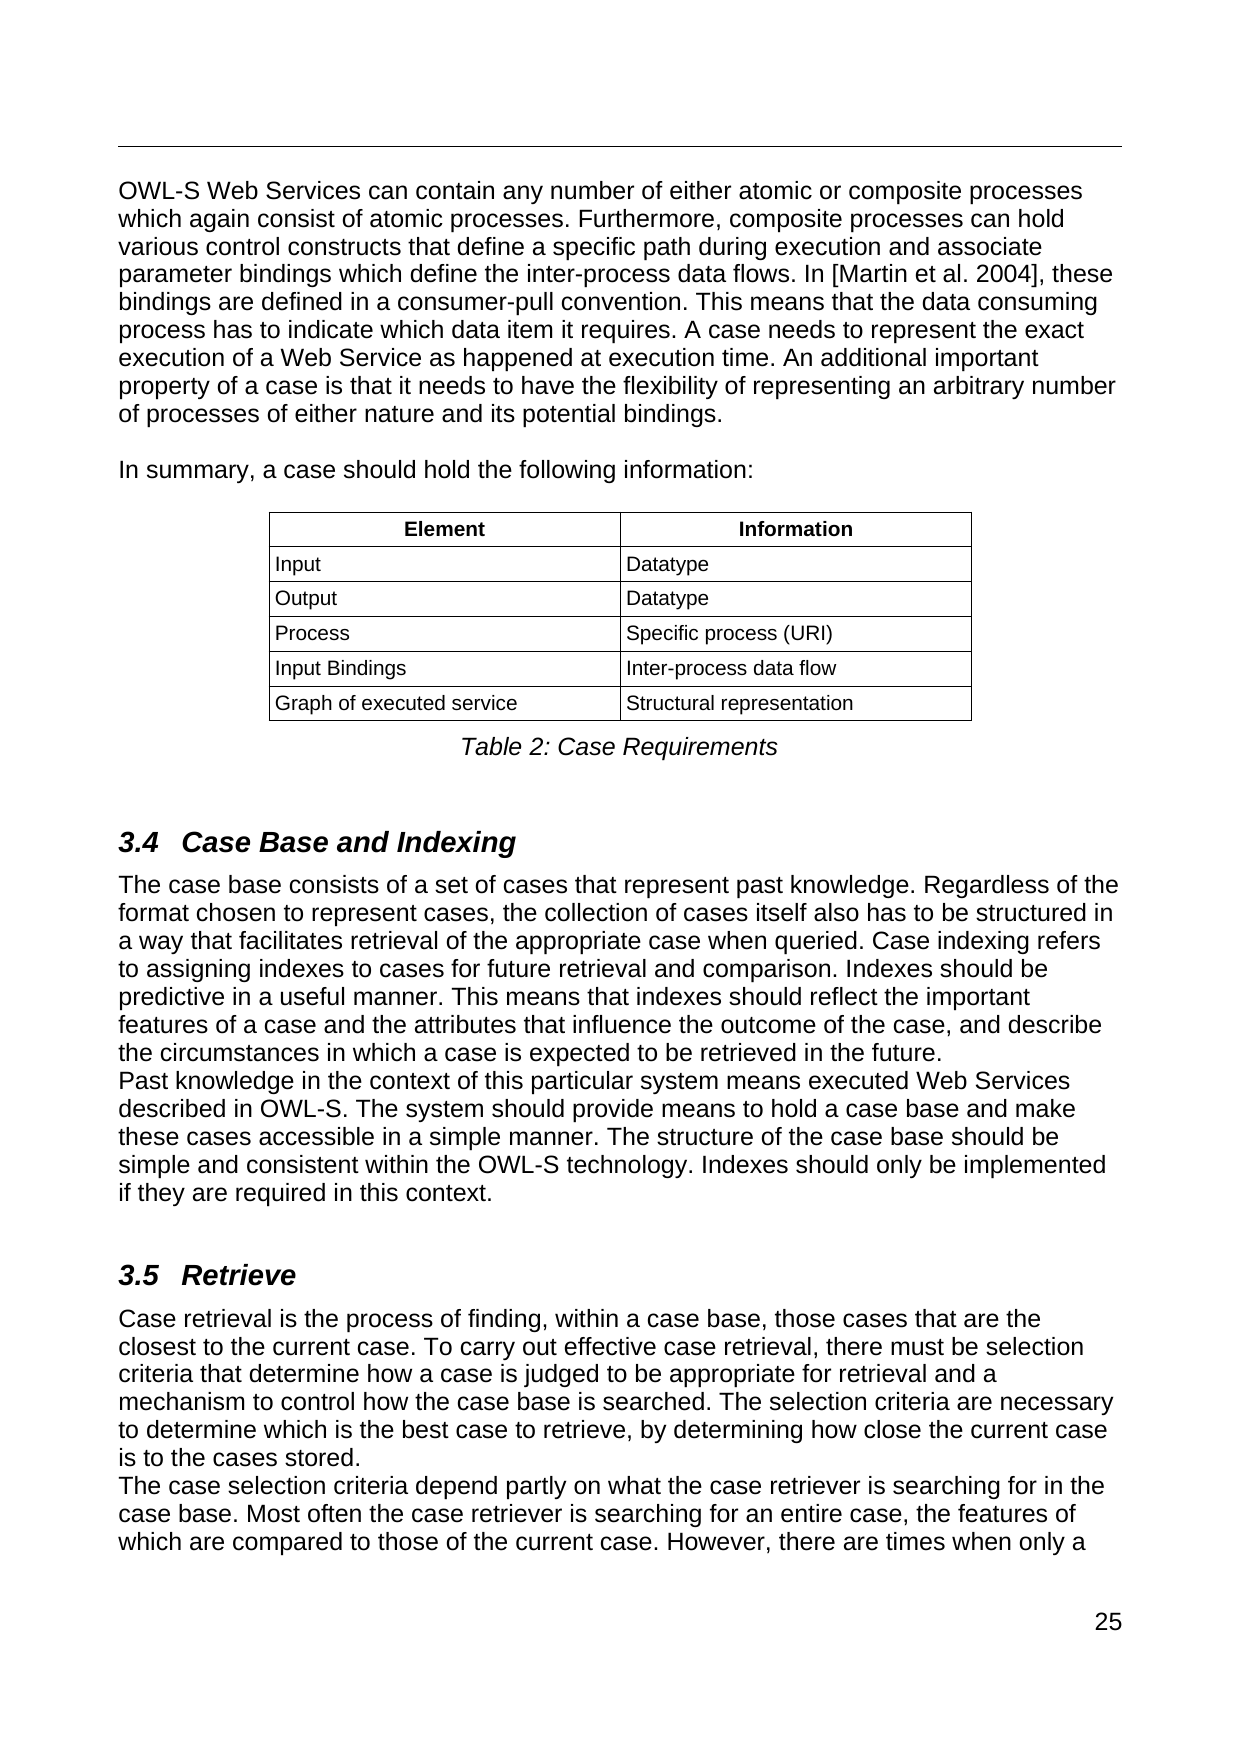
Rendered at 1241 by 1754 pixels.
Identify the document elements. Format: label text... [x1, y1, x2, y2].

text Table 2: Case Requirements [118, 733, 1122, 761]
text In summary, a case should hold the following information: [118, 456, 1122, 484]
table_header Information [621, 513, 971, 546]
subtitle Retrieve [118, 1259, 1122, 1292]
text Past knowledge in the context of this particular system means executed Web Services described in OWL-S. The system should provide means to hold a case base and make these cases accessible in a simple manner. The structure of the case base should be simple and consistent within the OWL-S technology. Indexes should only be implemented if they are required in this context. [118, 1067, 1122, 1206]
table_cell Specific process (URI) [621, 617, 971, 651]
text Case retrieval is the process of finding, within a case base, those cases that are the closest to the current case. To carry out effective case retrieval, there must be selection criteria that determine how a case is judged to be appropriate for retrieval and a mechanism to control how the case base is searched. The selection criteria are necessary to determine which is the best case to retrieve, by determining how close the current case is to the cases stored. [118, 1304, 1122, 1472]
table_header Element [270, 513, 620, 546]
text The case selection criteria depend partly on what the case retriever is searching for in the case base. Most often the case retriever is searching for an entire case, the features of which are compared to those of the current case. However, there are times when only a [118, 1472, 1122, 1556]
table_cell Datatype [621, 547, 971, 581]
table_cell Output [270, 582, 620, 616]
table_cell Structural representation [621, 687, 971, 720]
text The case base consists of a set of cases that represent past knowledge. Regardless of the format chosen to represent cases, the collection of cases itself also has to be structured in a way that facilitates retrieval of the appropriate case when queried. Case indexing refers to assigning indexes to cases for future retrieval and comparison. Indexes should be predictive in a useful manner. This means that indexes should reflect the important features of a case and the attributes that influence the outcome of the case, and describe the circumstances in which a case is expected to be retrieved in the future. [118, 871, 1122, 1067]
table_cell Inter-process data flow [621, 652, 971, 686]
text OWL-S Web Services can contain any number of either atomic or composite processes which again consist of atomic processes. Furthermore, composite processes can hold various control constructs that define a specific path during execution and associate parameter bindings which define the inter-process data flows. In [Martin et al. 2004], these bindings are defined in a consumer-pull convention. This means that the data consuming process has to indicate which data item it requires. A case needs to represent the exact execution of a Web Service as happened at execution time. An additional important property of a case is that it needs to have the flexibility of representing an arbitrary number of processes of either nature and its potential bindings. [118, 177, 1122, 428]
table_cell Graph of executed service [270, 687, 620, 720]
table_cell Process [270, 617, 620, 651]
table_cell Datatype [621, 582, 971, 616]
table_cell Input [270, 547, 620, 581]
table_cell Input Bindings [270, 652, 620, 686]
subtitle Case Base and Indexing [118, 826, 1122, 859]
